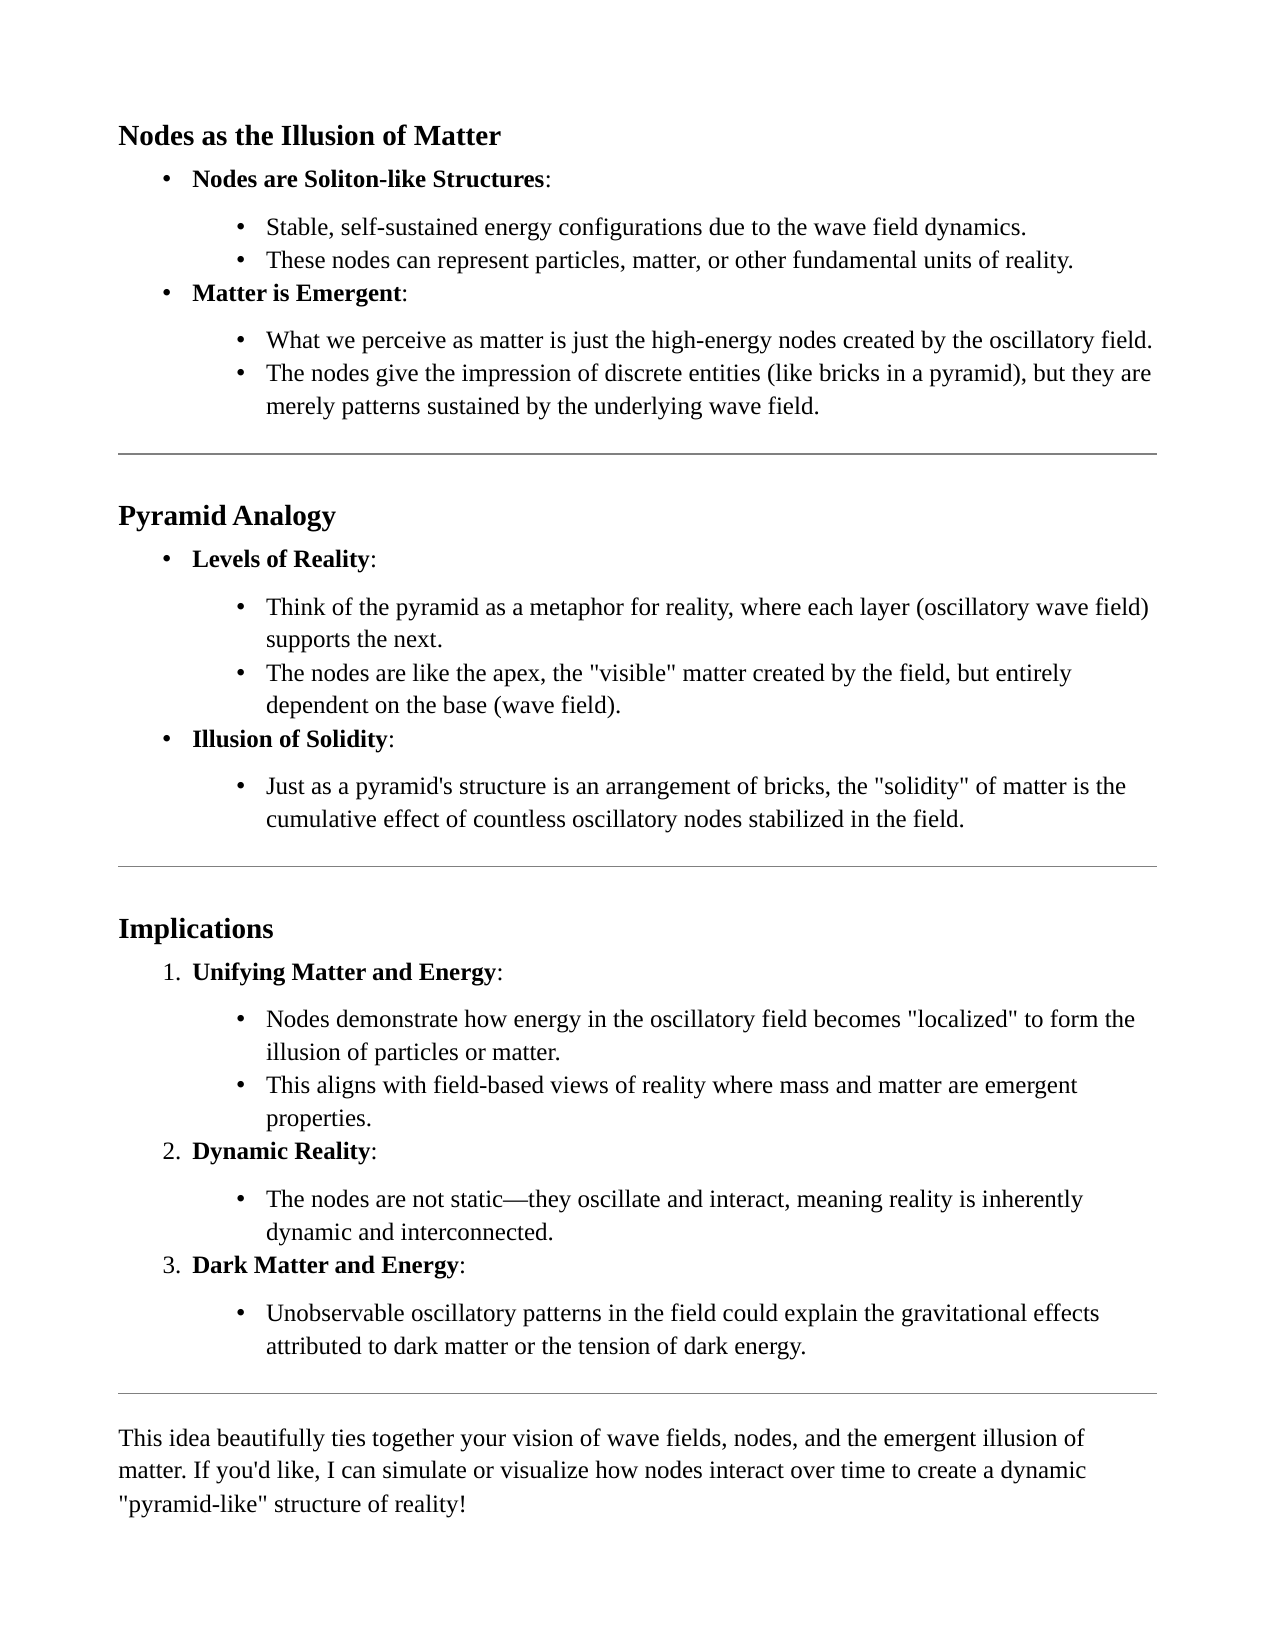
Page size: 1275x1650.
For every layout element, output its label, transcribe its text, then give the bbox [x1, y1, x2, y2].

subtitle Implications [118, 911, 1157, 944]
text This idea beautifully ties together your vision of wave fields, nodes, and the emergent illusion of matter. If you'd like, I can simulate or visualize how nodes interact over time to create a dynamic "pyramid-like" structure of reality! [118, 1423, 1157, 1517]
list Dynamic Reality: [162, 1136, 1157, 1165]
list Nodes demonstrate how energy in the oscillatory field becomes "localized" to form the illusion of particles or matter. [236, 1004, 1157, 1066]
list Stable, self-sustained energy configurations due to the wave field dynamics. [236, 212, 1157, 241]
list These nodes can represent particles, matter, or other fundamental units of reality. [236, 245, 1157, 273]
list Think of the pyramid as a metaphor for reality, where each layer (oscillatory wave field) supports the next. [236, 592, 1157, 653]
list Unifying Matter and Energy: [162, 957, 1157, 986]
list Levels of Reality: [162, 544, 1157, 573]
subtitle Nodes as the Illusion of Matter [118, 118, 1157, 152]
subtitle Pyramid Analogy [118, 498, 1157, 531]
list Nodes are Soliton-like Structures: [162, 164, 1157, 193]
list The nodes are like the apex, the "visible" matter created by the field, but entirely dependent on the base (wave field). [236, 658, 1157, 719]
list This aligns with field-based views of reality where mass and matter are emergent properties. [236, 1070, 1157, 1132]
list What we perceive as matter is just the high-energy nodes created by the oscillatory field. [236, 325, 1157, 354]
list The nodes give the impression of discrete entities (like bricks in a pyramid), but they are merely patterns sustained by the underlying wave field. [236, 358, 1157, 420]
list Illusion of Solidity: [162, 724, 1157, 752]
list Unobservable oscillatory patterns in the field could explain the gravitational effects attributed to dark matter or the tension of dark energy. [236, 1298, 1157, 1359]
list Dark Matter and Energy: [162, 1250, 1157, 1279]
list The nodes are not static—they oscillate and interact, meaning reality is inherently dynamic and interconnected. [236, 1184, 1157, 1246]
list Matter is Emergent: [162, 278, 1157, 307]
list Just as a pyramid's structure is an arrangement of bricks, the "solidity" of matter is the cumulative effect of countless oscillatory nodes stabilized in the field. [236, 771, 1157, 833]
